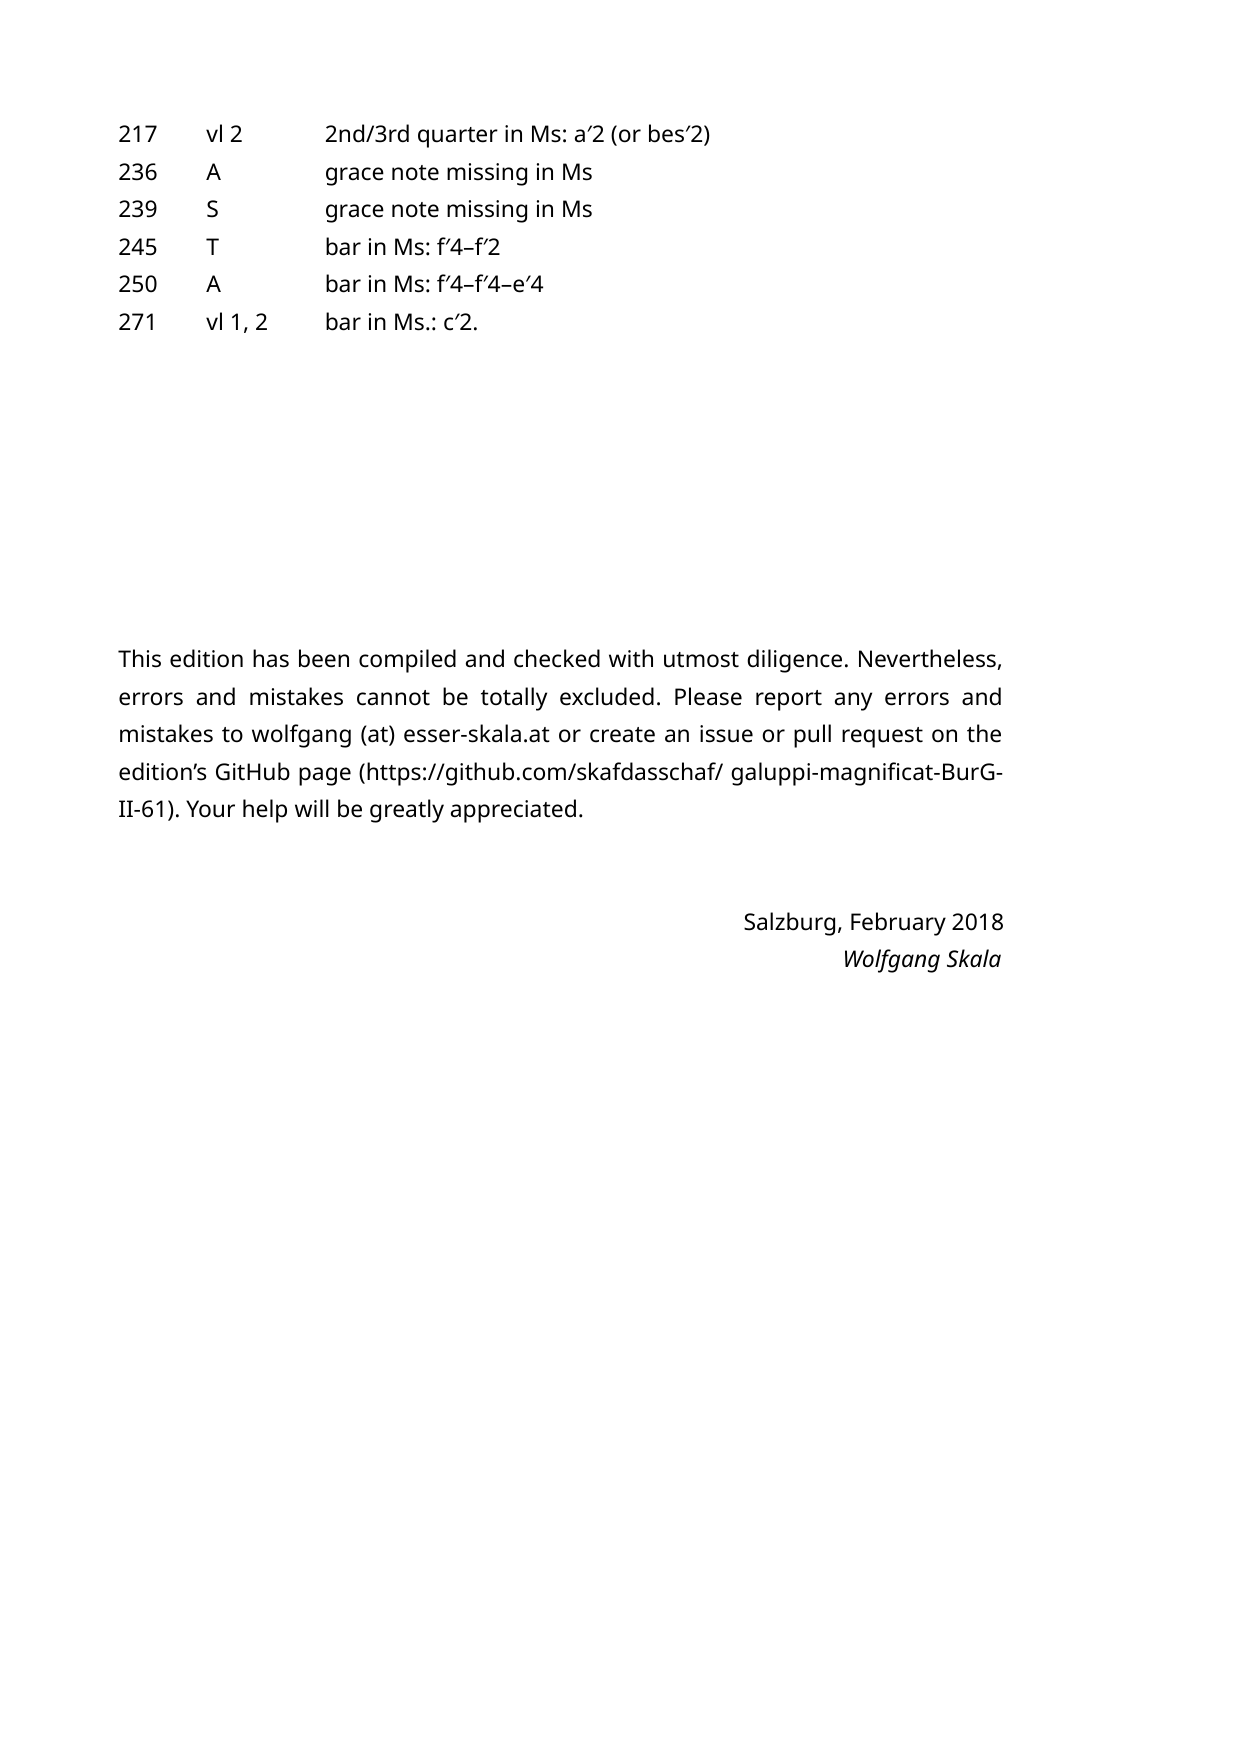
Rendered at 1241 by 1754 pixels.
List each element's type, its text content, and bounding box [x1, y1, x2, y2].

text This edition has been compiled and checked with utmost diligence. Nevertheless, errors and mistakes cannot be totally excluded. Please report any errors and mistakes to wolfgang (at) esser-skala.at or create an issue or pull request on the edition’s GitHub page (https://github.com/skafdasschaf/ galuppi-magnificat-BurG-II-61). Your help will be greatly appreciated. [118, 643, 1004, 824]
text Salzburg, February 2018 Wolfgang Skala [118, 906, 1004, 974]
text 217 vl 2 2nd/3rd quarter in Ms: a′2 (or bes′2) 236 A grace note missing in Ms 239 S grace note missing in Ms 245 T bar in Ms: f′4–f′2 250 A bar in Ms: f′4–f′4–e′4 271 vl 1, 2 bar in Ms.: c′2. [118, 118, 1004, 524]
